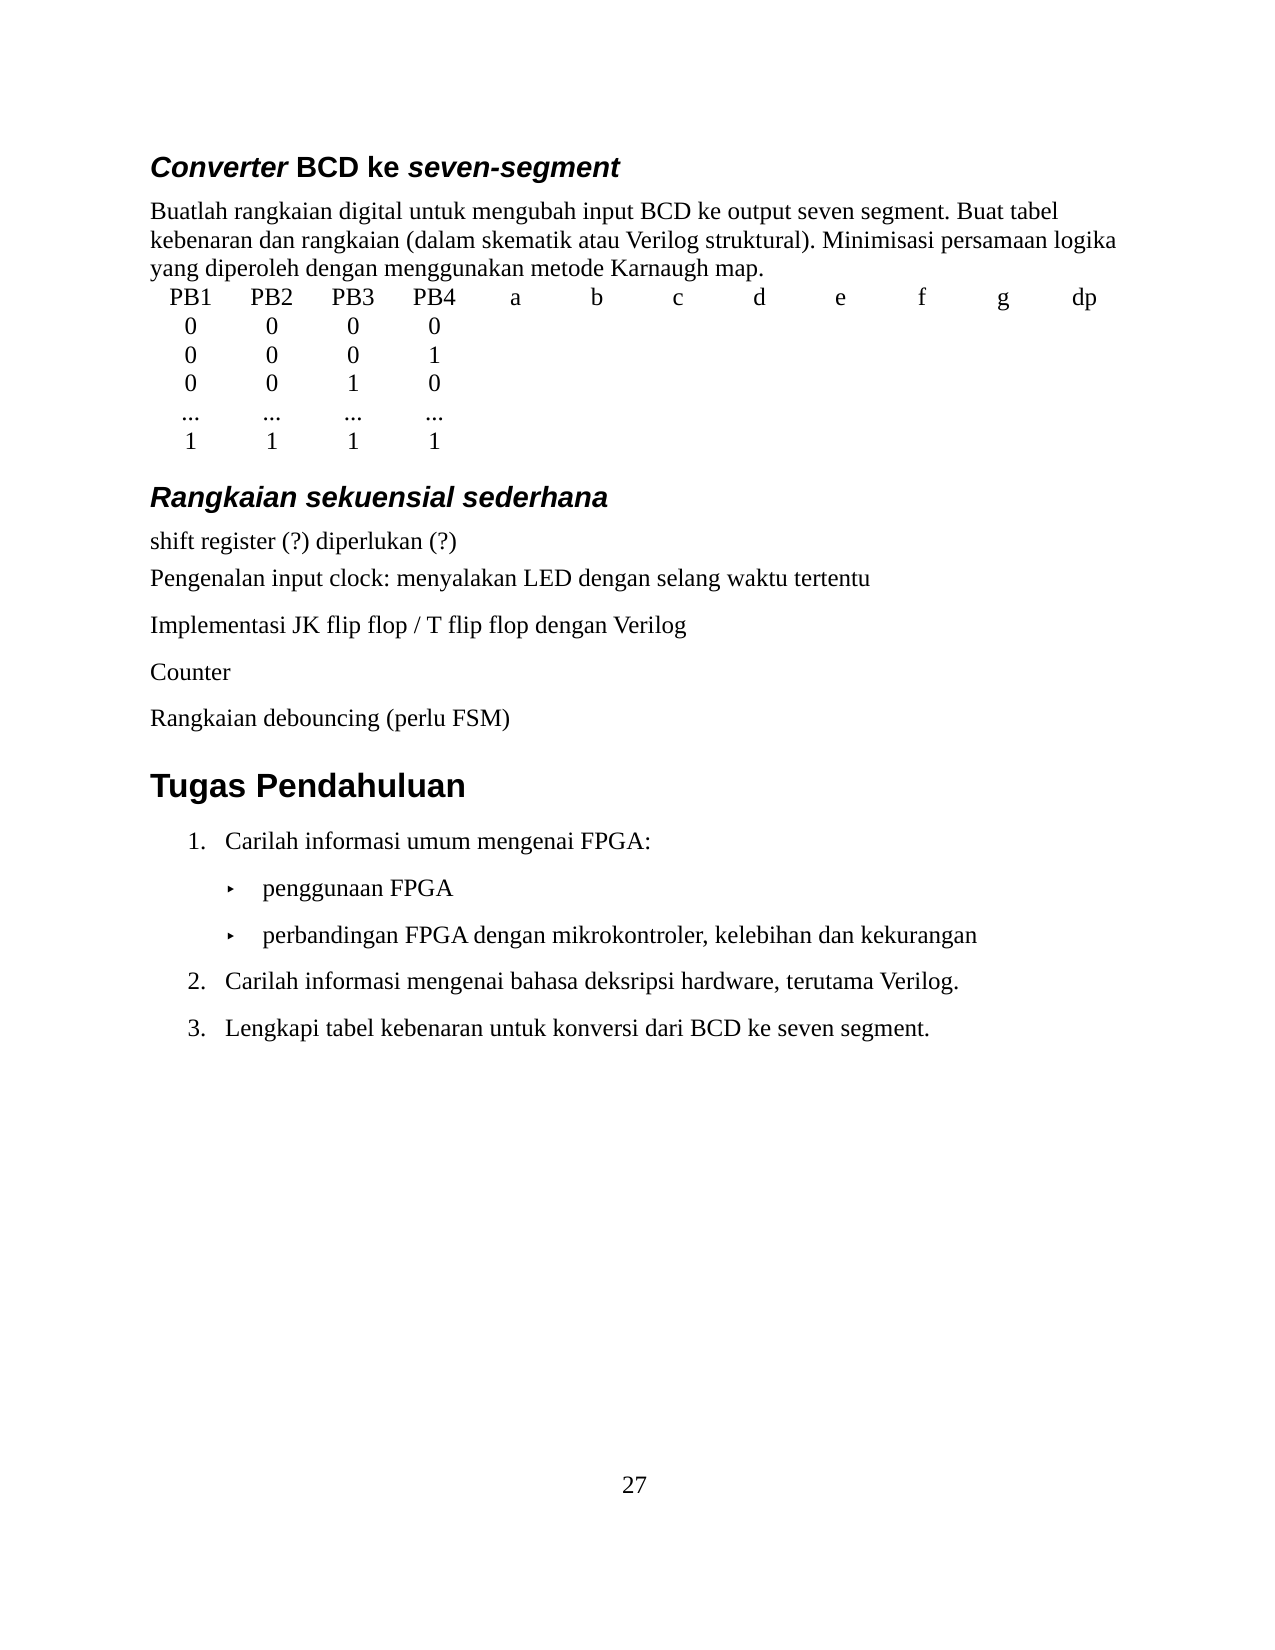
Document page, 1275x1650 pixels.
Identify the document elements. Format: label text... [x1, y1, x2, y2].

table_cell ... [231, 397, 312, 426]
table_cell [1044, 311, 1125, 340]
table_cell 1 [150, 426, 231, 455]
table_cell [556, 426, 637, 455]
table_cell [963, 397, 1044, 426]
table_cell 1 [394, 426, 475, 455]
table_header g [963, 282, 1044, 311]
table_cell 1 [313, 369, 394, 397]
table_cell [963, 426, 1044, 455]
subtitle Rangkaian sekuensial sederhana [150, 480, 1125, 513]
table_cell [719, 369, 800, 397]
table_cell [1044, 369, 1125, 397]
table_cell [638, 340, 719, 368]
table_cell [638, 397, 719, 426]
table_header a [475, 282, 556, 311]
subtitle Converter BCD ke seven-segment [150, 150, 1125, 183]
list Carilah informasi mengenai bahasa deksripsi hardware, terutama Verilog. [187, 966, 1125, 995]
table_cell ... [150, 397, 231, 426]
table_cell [638, 426, 719, 455]
table_header PB2 [231, 282, 312, 311]
table_cell 1 [394, 340, 475, 368]
table_header PB3 [313, 282, 394, 311]
list Carilah informasi umum mengenai FPGA: [187, 826, 1125, 855]
table_cell [475, 340, 556, 368]
table_header PB1 [150, 282, 231, 311]
table_cell [963, 311, 1044, 340]
table_cell [963, 340, 1044, 368]
table_cell [1044, 340, 1125, 368]
table_cell [881, 426, 962, 455]
table_cell [800, 369, 881, 397]
table_cell [556, 397, 637, 426]
table_cell 0 [394, 369, 475, 397]
table_cell [719, 397, 800, 426]
list penggunaan FPGA [225, 873, 1125, 902]
table_cell [719, 340, 800, 368]
table_cell [475, 311, 556, 340]
table_cell [638, 369, 719, 397]
table_cell [1044, 426, 1125, 455]
text Buatlah rangkaian digital untuk mengubah input BCD ke output seven segment. Buat tabel kebenaran dan rangkaian (dalam skematik atau Verilog struktural). Minimisasi persamaan logika yang diperoleh dengan menggunakan metode Karnaugh map. [150, 196, 1125, 282]
table_cell [800, 311, 881, 340]
table_cell 0 [150, 340, 231, 368]
table_header e [800, 282, 881, 311]
table_cell ... [313, 397, 394, 426]
table_cell ... [394, 397, 475, 426]
table_cell [475, 397, 556, 426]
table_cell [719, 311, 800, 340]
table_cell 0 [231, 369, 312, 397]
table_cell [475, 369, 556, 397]
table_cell 0 [313, 311, 394, 340]
table_cell 1 [313, 426, 394, 455]
table_cell [556, 311, 637, 340]
table_cell 0 [231, 340, 312, 368]
table_header c [638, 282, 719, 311]
table_header dp [1044, 282, 1125, 311]
table_cell [556, 369, 637, 397]
list perbandingan FPGA dengan mikrokontroler, kelebihan dan kekurangan [225, 920, 1125, 948]
table_cell [881, 369, 962, 397]
table_cell [638, 311, 719, 340]
table_cell [963, 369, 1044, 397]
table_cell [475, 426, 556, 455]
table_cell 0 [150, 311, 231, 340]
table_cell [1044, 397, 1125, 426]
text Rangkaian debouncing (perlu FSM) [150, 703, 1125, 732]
table_cell [800, 397, 881, 426]
table_header d [719, 282, 800, 311]
text shift register (?) diperlukan (?) [150, 526, 1125, 554]
table_cell [719, 426, 800, 455]
text Pengenalan input clock: menyalakan LED dengan selang waktu tertentu [150, 563, 1125, 592]
table_cell [556, 340, 637, 368]
table_cell 0 [313, 340, 394, 368]
table_cell 1 [231, 426, 312, 455]
list Lengkapi tabel kebenaran untuk konversi dari BCD ke seven segment. [187, 1013, 1125, 1042]
table_cell [881, 397, 962, 426]
table_cell [881, 311, 962, 340]
subtitle Tugas Pendahuluan [150, 766, 1125, 805]
table_header b [556, 282, 637, 311]
table_cell 0 [394, 311, 475, 340]
table_cell 0 [231, 311, 312, 340]
text Implementasi JK flip flop / T flip flop dengan Verilog [150, 610, 1125, 639]
table_cell [800, 426, 881, 455]
table_cell [881, 340, 962, 368]
text Counter [150, 657, 1125, 686]
table_cell [800, 340, 881, 368]
table_header f [881, 282, 962, 311]
table_cell 0 [150, 369, 231, 397]
table_header PB4 [394, 282, 475, 311]
